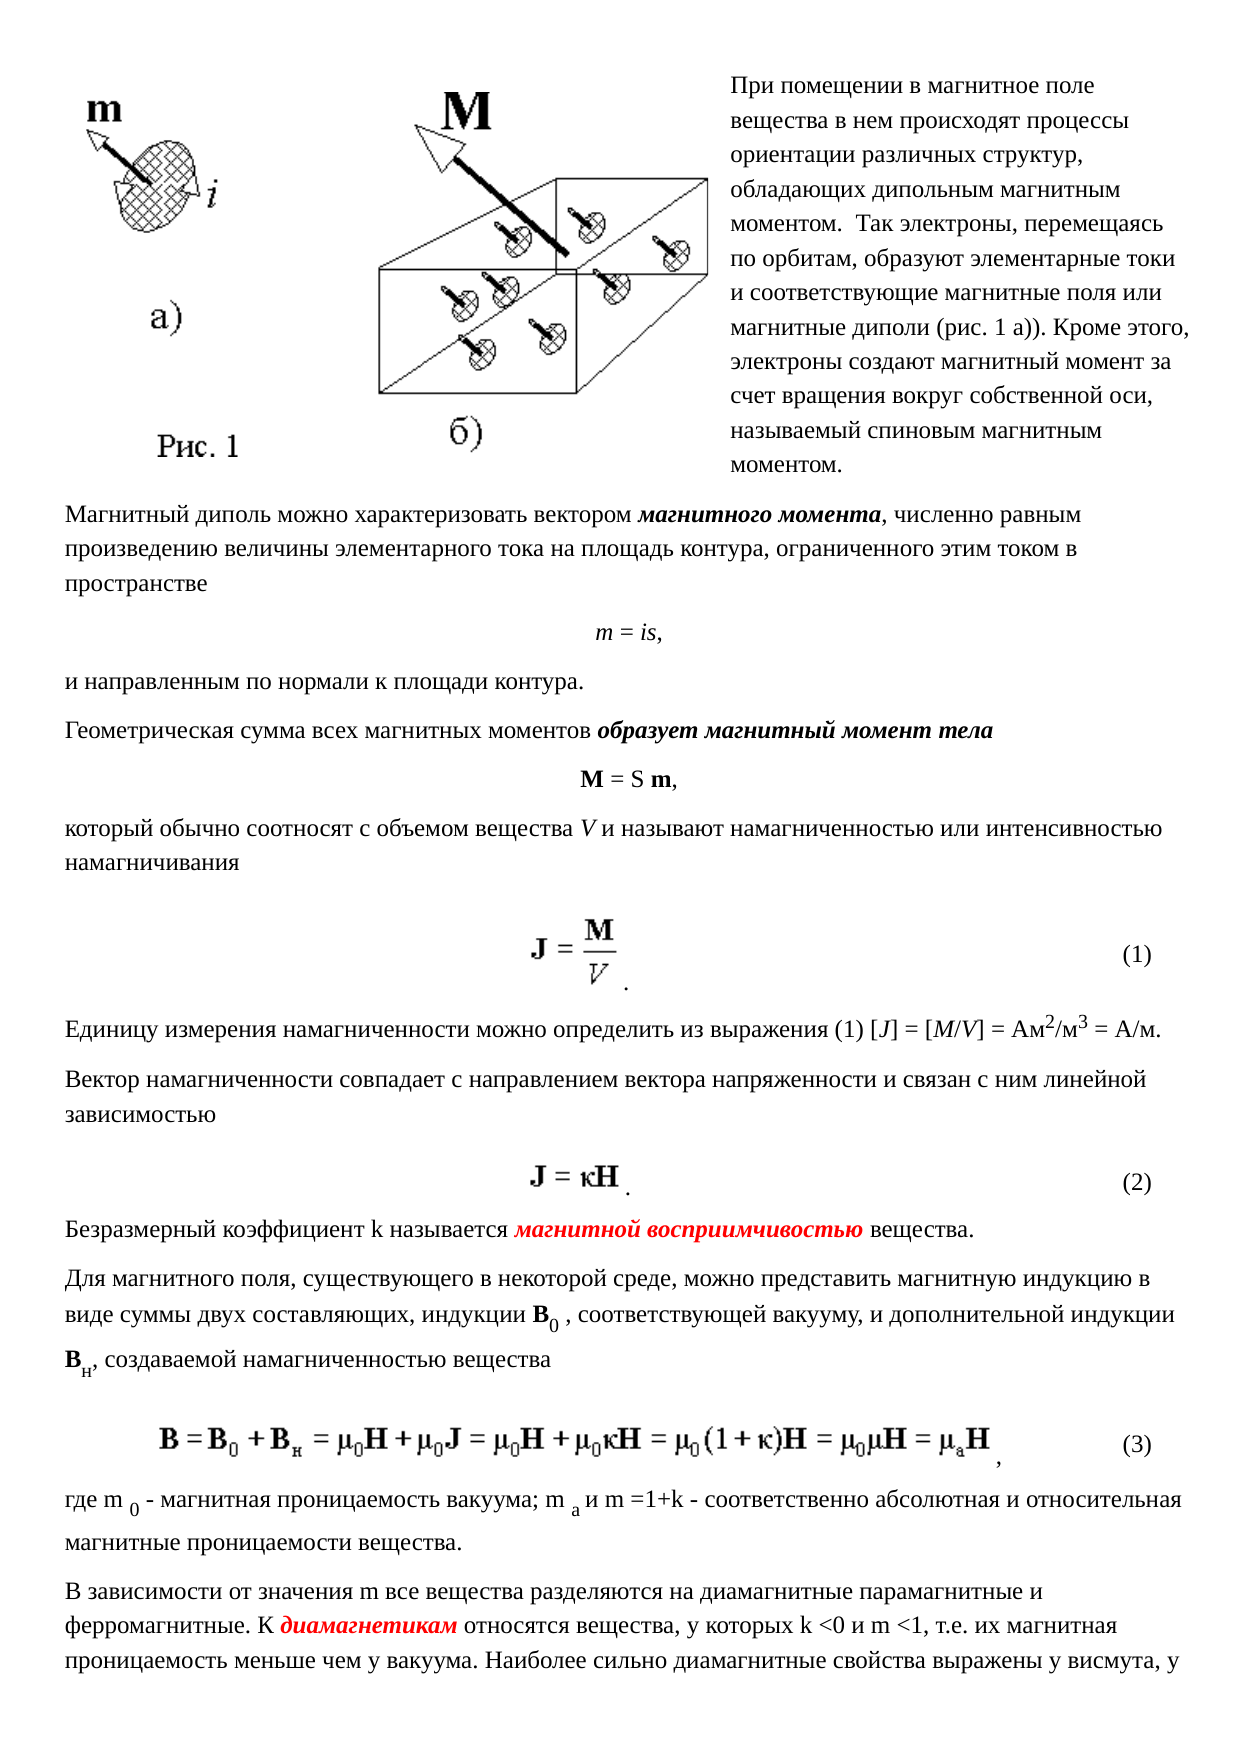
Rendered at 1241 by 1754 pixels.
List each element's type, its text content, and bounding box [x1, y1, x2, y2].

table_header , [65, 1403, 1092, 1484]
table_header . [65, 896, 1092, 1010]
text Безразмерный коэффициент k называется магнитной восприимчивостью вещества. [64, 1214, 1193, 1243]
text M = S m, [64, 764, 1193, 793]
text Для магнитного поля, существующего в некоторой среде, можно представить магнитную индукцию в виде суммы двух составляющих, индукции B0 , соответствующей вакууму, и дополнительной индукции Bн, создаваемой намагниченностью вещества [64, 1263, 1193, 1381]
table_header . [65, 1148, 1092, 1214]
text Геометрическая сумма всех магнитных моментов образует магнитный момент тела [64, 715, 1193, 743]
picture [527, 910, 623, 991]
text m = is, [64, 617, 1193, 645]
picture [155, 1417, 996, 1465]
text который обычно соотносят с объемом вещества V и называют намагниченностью или интенсивностью намагничивания [64, 813, 1193, 876]
text где m 0 - магнитная проницаемость вакуума; m а и m =1+k - соответственно абсолютная и относительная магнитные проницаемости вещества. [64, 1484, 1193, 1555]
table_header (1) [1092, 896, 1182, 1010]
table_header (2) [1092, 1148, 1182, 1214]
text Магнитный диполь можно характеризовать вектором магнитного момента, численно равным произведению величины элементарного тока на площадь контура, ограниченного этим током в пространстве [64, 499, 1193, 596]
picture [526, 1162, 625, 1195]
table_header (3) [1092, 1403, 1182, 1484]
text При помещении в магнитное поле вещества в нем происходят процессы ориентации различных структур, обладающих дипольным магнитным моментом. Так электроны, перемещаясь по орбитам, образуют элементарные токи и соответствующие магнитные поля или магнитные диполи (рис. 1 а)). Кроме этого, электроны создают магнитный момент за счет вращения вокруг собственной оси, называемый спиновым магнитным моментом. [64, 70, 1193, 478]
text Единицу измерения намагниченности можно определить из выражения (1) [J] = [M/V] = Ам2/м3 = А/м. [64, 1010, 1193, 1043]
text В зависимости от значения m все вещества разделяются на диамагнитные парамагнитные и ферромагнитные. К диамагнетикам относятся вещества, у которых k <0 и m <1, т.е. их магнитная проницаемость меньше чем у вакуума. Наиболее сильно диамагнитные свойства выражены у висмута, у [64, 1576, 1193, 1673]
text и направленным по нормали к площади контура. [64, 666, 1193, 694]
picture [86, 92, 709, 457]
text Вектор намагниченности совпадает с направлением вектора напряженности и связан с ним линейной зависимостью [64, 1064, 1193, 1128]
